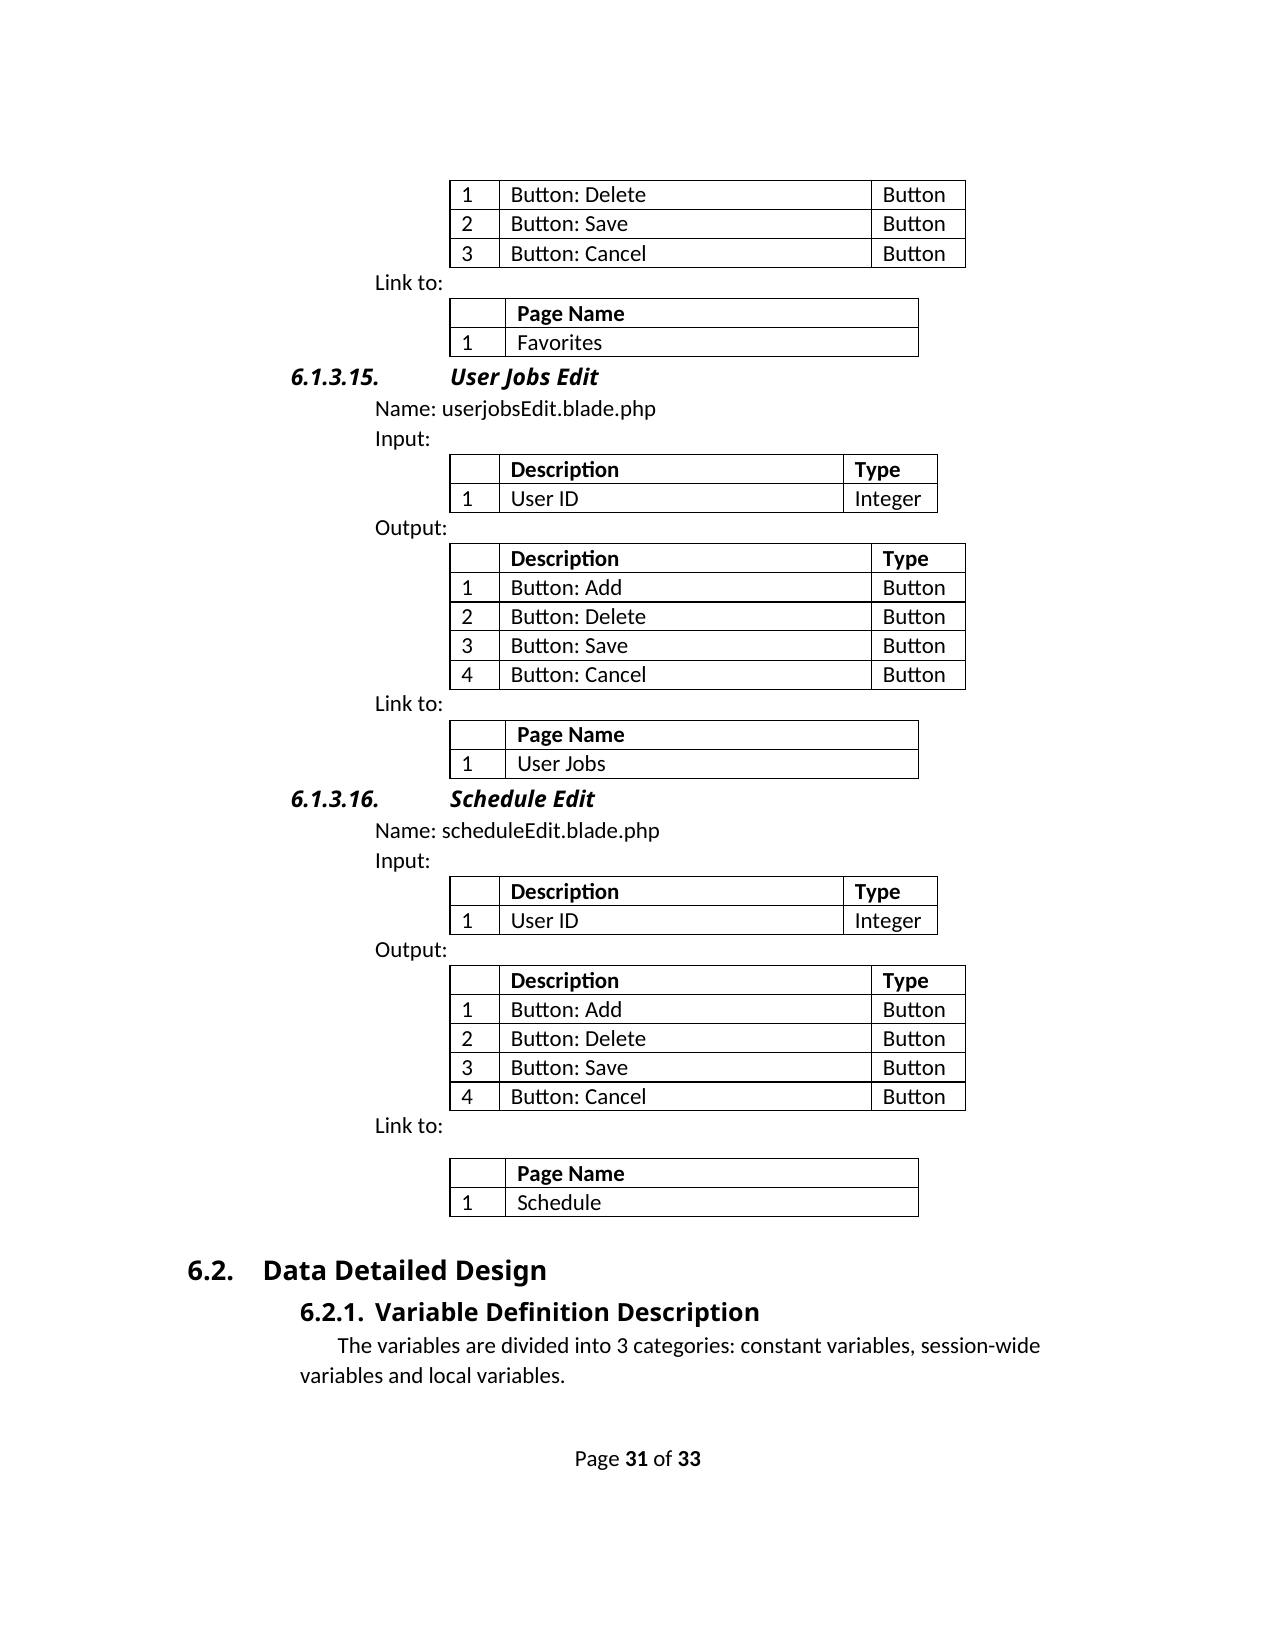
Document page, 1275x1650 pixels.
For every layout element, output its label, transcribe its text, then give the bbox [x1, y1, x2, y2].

table_cell Button [872, 1083, 965, 1110]
table_cell Button [872, 1053, 965, 1081]
subtitle User Jobs Edit [291, 361, 1125, 392]
table_header [451, 455, 499, 483]
subtitle Variable Definition Description [300, 1295, 1125, 1329]
table_cell 1 [451, 328, 505, 356]
table_header Page Name [506, 1159, 918, 1187]
table_header Description [500, 455, 843, 483]
table_header Page Name [506, 299, 918, 327]
table_cell User Jobs [506, 750, 918, 778]
table_cell 1 [451, 484, 499, 512]
table_cell Button [872, 603, 965, 630]
text Input: [375, 424, 1125, 452]
table_cell Button [872, 210, 965, 238]
table_cell 2 [451, 1024, 499, 1052]
table_header [451, 877, 499, 905]
table_cell 3 [451, 239, 499, 267]
table_cell Schedule [506, 1188, 918, 1216]
table_header Description [500, 966, 871, 994]
table_cell 3 [451, 1053, 499, 1081]
text The variables are divided into 3 categories: constant variables, session-wide variables and local variables. [300, 1331, 1125, 1389]
text Name: scheduleEdit.blade.php [375, 816, 1125, 844]
table_cell Button [872, 1024, 965, 1052]
table_cell Integer [844, 484, 937, 512]
table_cell User ID [500, 906, 843, 934]
table_cell Favorites [506, 328, 918, 356]
table_cell 4 [451, 1083, 499, 1110]
table_cell Button: Save [500, 631, 871, 659]
table_cell 2 [451, 210, 499, 238]
table_header Description [500, 544, 871, 572]
table_cell Button: Add [500, 573, 871, 601]
subtitle Schedule Edit [291, 783, 1125, 814]
table_cell Button: Cancel [500, 661, 871, 688]
table_cell Button: Delete [500, 181, 871, 208]
table_cell Button [872, 181, 965, 208]
subtitle Data Detailed Design [187, 1251, 1125, 1288]
table_header Type [872, 544, 965, 572]
text Input: [375, 846, 1125, 874]
table_cell Integer [844, 906, 937, 934]
table_header [451, 299, 505, 327]
table_cell Button [872, 239, 965, 267]
table_cell Button: Add [500, 995, 871, 1023]
table_cell 1 [451, 906, 499, 934]
text Link to: [375, 268, 1125, 296]
table_cell Button [872, 631, 965, 659]
text Name: userjobsEdit.blade.php [375, 394, 1125, 422]
table_cell 3 [451, 631, 499, 659]
table_cell Button [872, 573, 965, 601]
table_cell 1 [451, 1188, 505, 1216]
table_cell User ID [500, 484, 843, 512]
table_cell Button [872, 661, 965, 688]
table_cell Button: Cancel [500, 1083, 871, 1110]
table_header [451, 1159, 505, 1187]
table_cell Button: Delete [500, 603, 871, 630]
table_cell Button: Delete [500, 1024, 871, 1052]
table_cell Button [872, 995, 965, 1023]
table_header [451, 721, 505, 748]
table_header Page Name [506, 721, 918, 748]
table_cell 2 [451, 603, 499, 630]
table_cell 1 [451, 750, 505, 778]
table_cell Button: Cancel [500, 239, 871, 267]
table_cell Button: Save [500, 1053, 871, 1081]
table_header [451, 544, 499, 572]
table_cell Button: Save [500, 210, 871, 238]
table_header Description [500, 877, 843, 905]
table_header Type [844, 877, 937, 905]
table_cell 4 [451, 661, 499, 688]
table_header Type [844, 455, 937, 483]
text Output: [375, 513, 1125, 541]
table_cell 1 [451, 181, 499, 208]
table_header Type [872, 966, 965, 994]
table_header [451, 966, 499, 994]
table_cell 1 [451, 995, 499, 1023]
text Link to: [375, 1111, 1125, 1139]
text Link to: [375, 689, 1125, 718]
table_cell 1 [451, 573, 499, 601]
text Output: [375, 935, 1125, 963]
